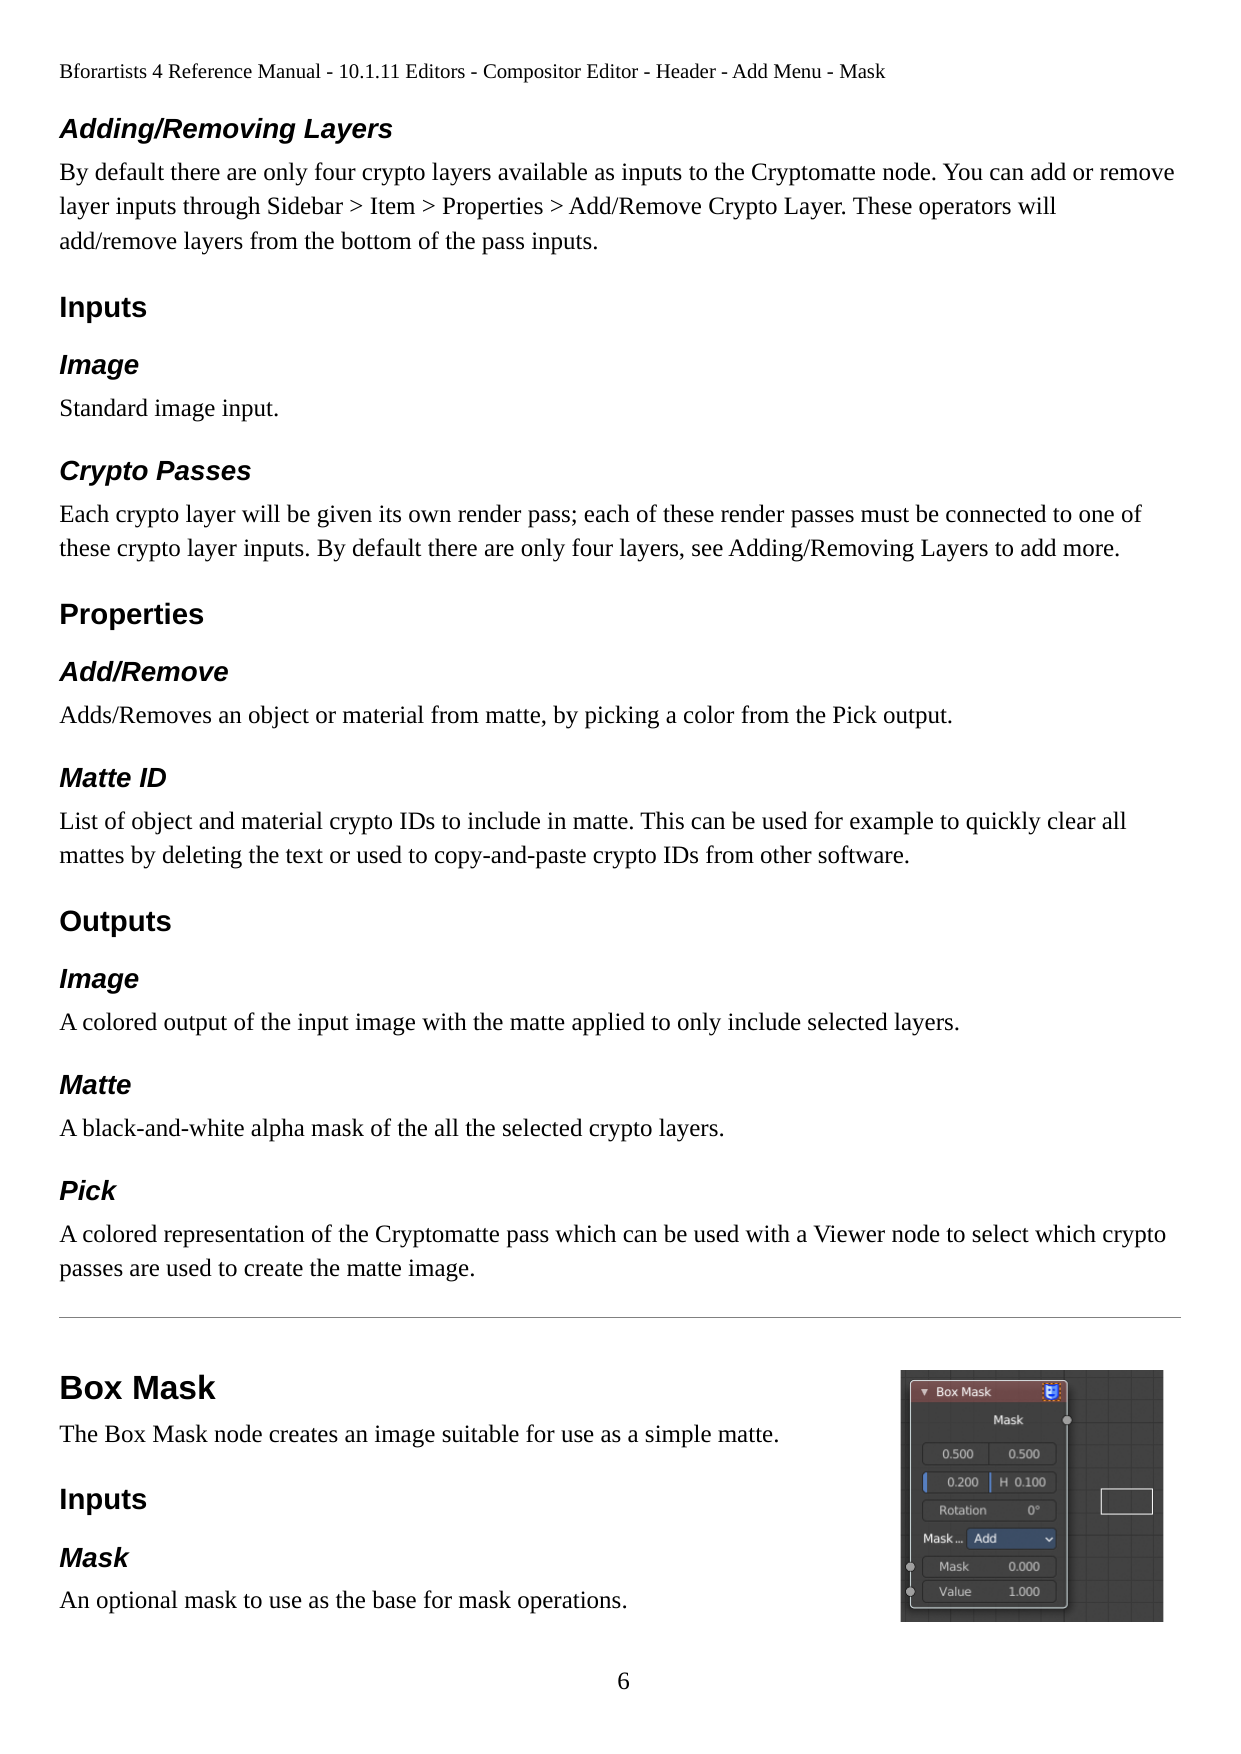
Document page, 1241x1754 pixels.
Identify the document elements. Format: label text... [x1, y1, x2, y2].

subtitle Image [59, 963, 1181, 994]
subtitle Crypto Passes [59, 454, 1181, 486]
text Adds/Removes an object or material from matte, by picking a color from the Pick output. [59, 700, 1181, 729]
text An optional mask to use as the base for mask operations. [59, 1585, 900, 1614]
subtitle Properties [59, 597, 1181, 631]
text Standard image input. [59, 393, 1181, 421]
subtitle [1164, 1482, 1181, 1516]
text A colored output of the input image with the matte applied to only include selected layers. [59, 1007, 1181, 1036]
text List of object and material crypto IDs to include in matte. This can be used for example to quickly clear all mattes by deleting the text or used to copy-and-paste crypto IDs from other software. [59, 806, 1181, 869]
text A black-and-white alpha mask of the all the selected crypto layers. [59, 1113, 1181, 1142]
subtitle Image [59, 348, 1181, 380]
subtitle Outputs [59, 904, 1181, 938]
subtitle Matte ID [59, 761, 1181, 793]
subtitle Inputs [59, 289, 1181, 323]
text Each crypto layer will be given its own render pass; each of these render passes must be connected to one of these crypto layer inputs. By default there are only four layers, see Adding/Removing Layers to add more. [59, 499, 1181, 562]
subtitle [1164, 1541, 1181, 1573]
subtitle Pick [59, 1174, 1181, 1206]
subtitle Box Mask [59, 1367, 1181, 1406]
text The Box Mask node creates an image suitable for use as a simple matte. [59, 1419, 900, 1447]
text By default there are only four crypto layers available as inputs to the Cryptomatte node. You can add or remove layer inputs through Sidebar > Item > Properties > Add/Remove Crypto Layer. These operators will add/remove layers from the bottom of the pass inputs. [59, 157, 1181, 255]
subtitle Adding/Removing Layers [59, 113, 1181, 144]
subtitle Mask [59, 1541, 900, 1573]
picture [900, 1370, 1164, 1622]
subtitle Inputs [59, 1482, 900, 1516]
text A colored representation of the Cryptomatte pass which can be used with a Viewer node to select which crypto passes are used to create the matte image. [59, 1219, 1181, 1282]
subtitle Matte [59, 1069, 1181, 1101]
subtitle Add/Remove [59, 656, 1181, 687]
